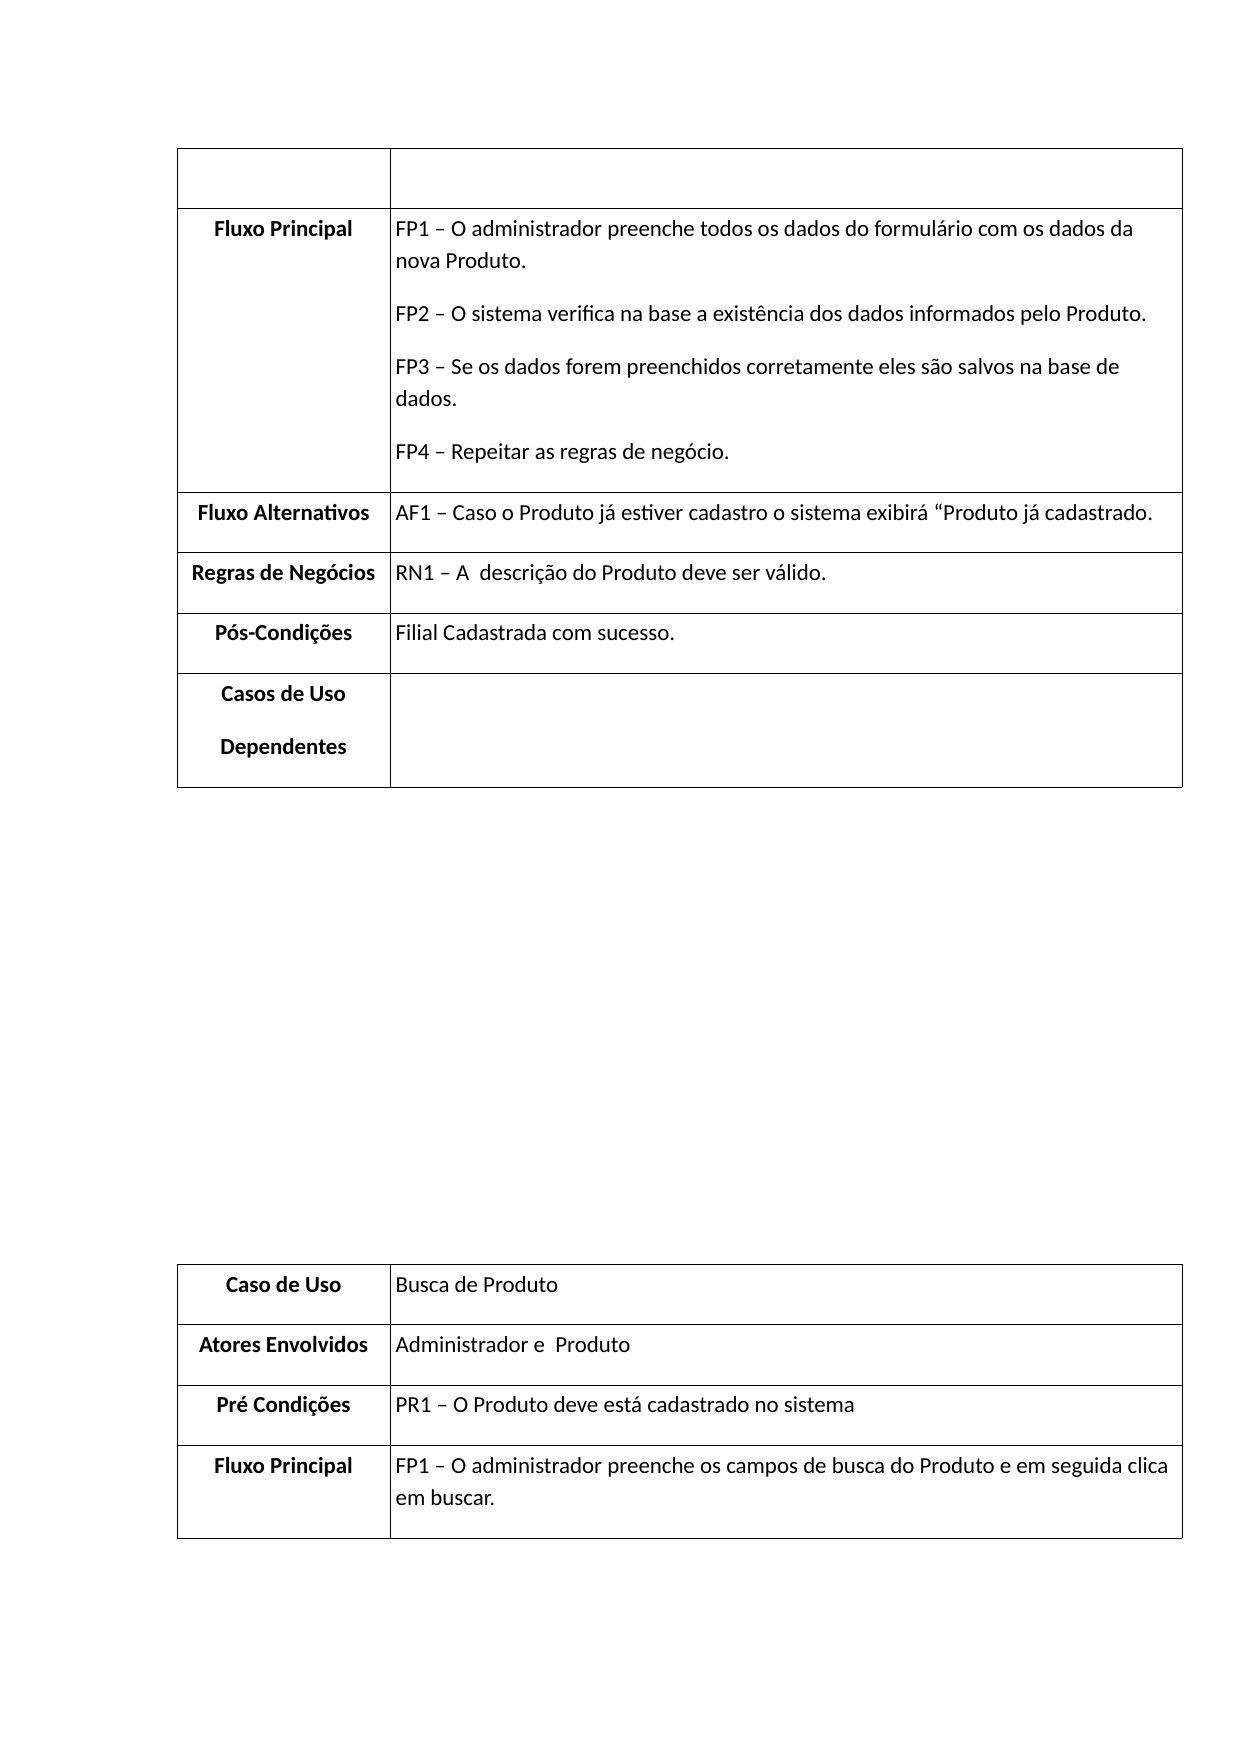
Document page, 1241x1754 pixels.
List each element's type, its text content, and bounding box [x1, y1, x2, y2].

table_cell Casos de Uso Dependentes [178, 674, 390, 787]
table_cell Atores Envolvidos [178, 1325, 390, 1385]
table_cell Administrador e Produto [391, 1325, 1182, 1385]
table_cell PR1 – O Produto deve está cadastrado no sistema [391, 1386, 1182, 1445]
table_cell [391, 674, 1182, 787]
table_cell RN1 – A descrição do Produto deve ser válido. [391, 553, 1182, 613]
table_cell Pré Condições [178, 1386, 390, 1445]
table_cell Fluxo Alternativos [178, 493, 390, 552]
table_cell Fluxo Principal [178, 209, 390, 492]
table_cell [391, 149, 1182, 208]
table_cell FP1 – O administrador preenche todos os dados do formulário com os dados da nova Produto. FP2 – O sistema verifica na base a existência dos dados informados pelo Produto. FP3 – Se os dados forem preenchidos corretamente eles são salvos na base de dados. FP4 – Repeitar as regras de negócio. [391, 209, 1182, 492]
table_cell FP1 – O administrador preenche os campos de busca do Produto e em seguida clica em buscar. [391, 1446, 1182, 1538]
table_cell [178, 149, 390, 208]
table_cell Filial Cadastrada com sucesso. [391, 614, 1182, 673]
table_cell AF1 – Caso o Produto já estiver cadastro o sistema exibirá “Produto já cadastrado. [391, 493, 1182, 552]
table_cell Fluxo Principal [178, 1446, 390, 1538]
table_cell Pós-Condições [178, 614, 390, 673]
table_header Caso de Uso [178, 1265, 390, 1324]
table_header Busca de Produto [391, 1265, 1182, 1324]
table_cell Regras de Negócios [178, 553, 390, 613]
